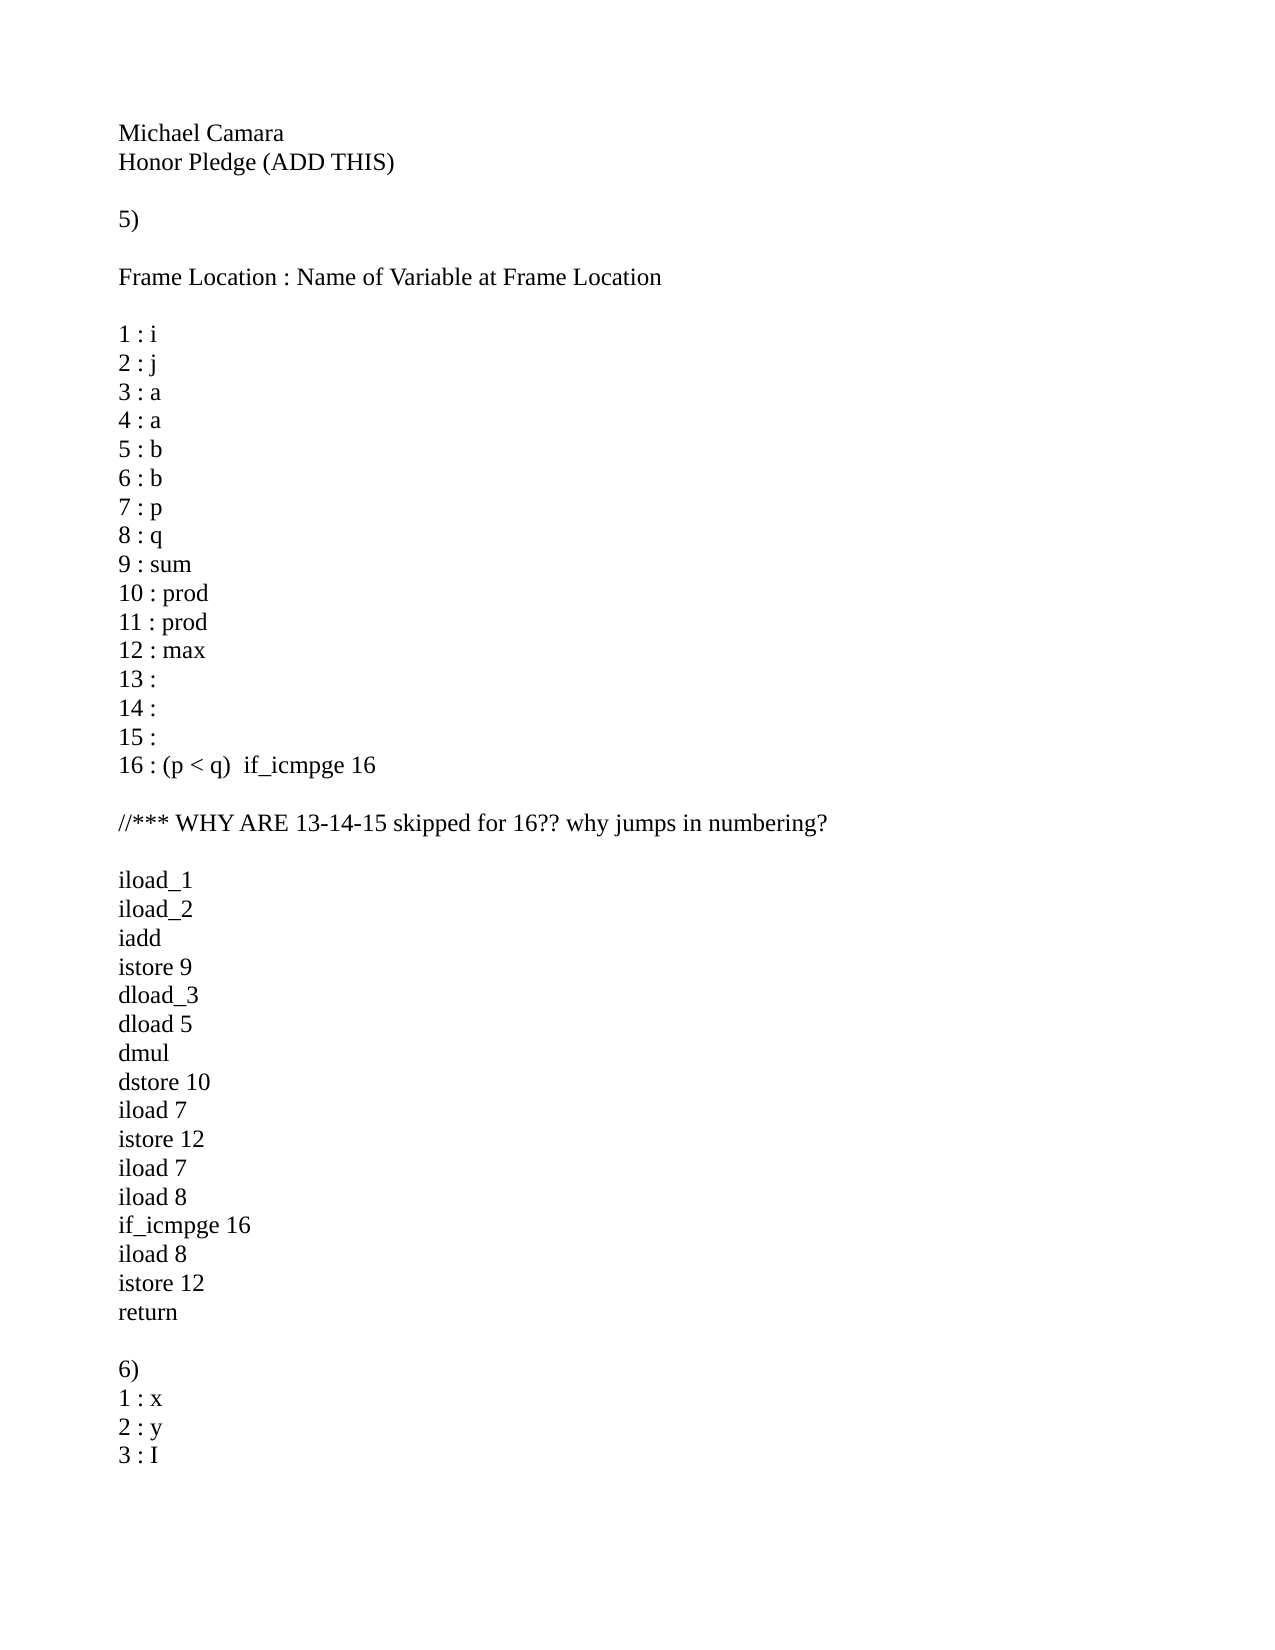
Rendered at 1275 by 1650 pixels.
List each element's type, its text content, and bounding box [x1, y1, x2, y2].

text 13 : [118, 664, 1157, 693]
text 2 : y [118, 1412, 1157, 1441]
text 10 : prod [118, 578, 1157, 607]
text 12 : max [118, 636, 1157, 664]
text 16 : (p < q) if_icmpge 16 [118, 751, 1157, 779]
text Frame Location : Name of Variable at Frame Location [118, 262, 1157, 291]
text if_icmpge 16 [118, 1211, 1157, 1239]
text 11 : prod [118, 607, 1157, 636]
text dload 5 [118, 1009, 1157, 1038]
text Honor Pledge (ADD THIS) [118, 147, 1157, 176]
text 2 : j [118, 348, 1157, 377]
text 4 : a [118, 406, 1157, 434]
text iload 7 [118, 1096, 1157, 1124]
text 1 : i [118, 319, 1157, 348]
text iload 7 [118, 1153, 1157, 1182]
text iload_1 [118, 866, 1157, 894]
text 3 : I [118, 1441, 1157, 1469]
text 14 : [118, 693, 1157, 722]
text return [118, 1297, 1157, 1326]
text dstore 10 [118, 1067, 1157, 1096]
text 9 : sum [118, 549, 1157, 578]
text iload 8 [118, 1239, 1157, 1268]
text 15 : [118, 722, 1157, 751]
text 7 : p [118, 492, 1157, 521]
text 6 : b [118, 463, 1157, 492]
text istore 9 [118, 952, 1157, 981]
text 5 : b [118, 434, 1157, 463]
text istore 12 [118, 1268, 1157, 1297]
text dmul [118, 1038, 1157, 1067]
text 3 : a [118, 377, 1157, 406]
text istore 12 [118, 1124, 1157, 1153]
text Michael Camara [118, 118, 1157, 147]
text iadd [118, 923, 1157, 952]
text iload 8 [118, 1182, 1157, 1211]
text //*** WHY ARE 13-14-15 skipped for 16?? why jumps in numbering? [118, 808, 1157, 837]
text dload_3 [118, 981, 1157, 1009]
text iload_2 [118, 894, 1157, 923]
text 1 : x [118, 1383, 1157, 1412]
text 5) [118, 204, 1157, 233]
text 6) [118, 1354, 1157, 1383]
text 8 : q [118, 521, 1157, 549]
